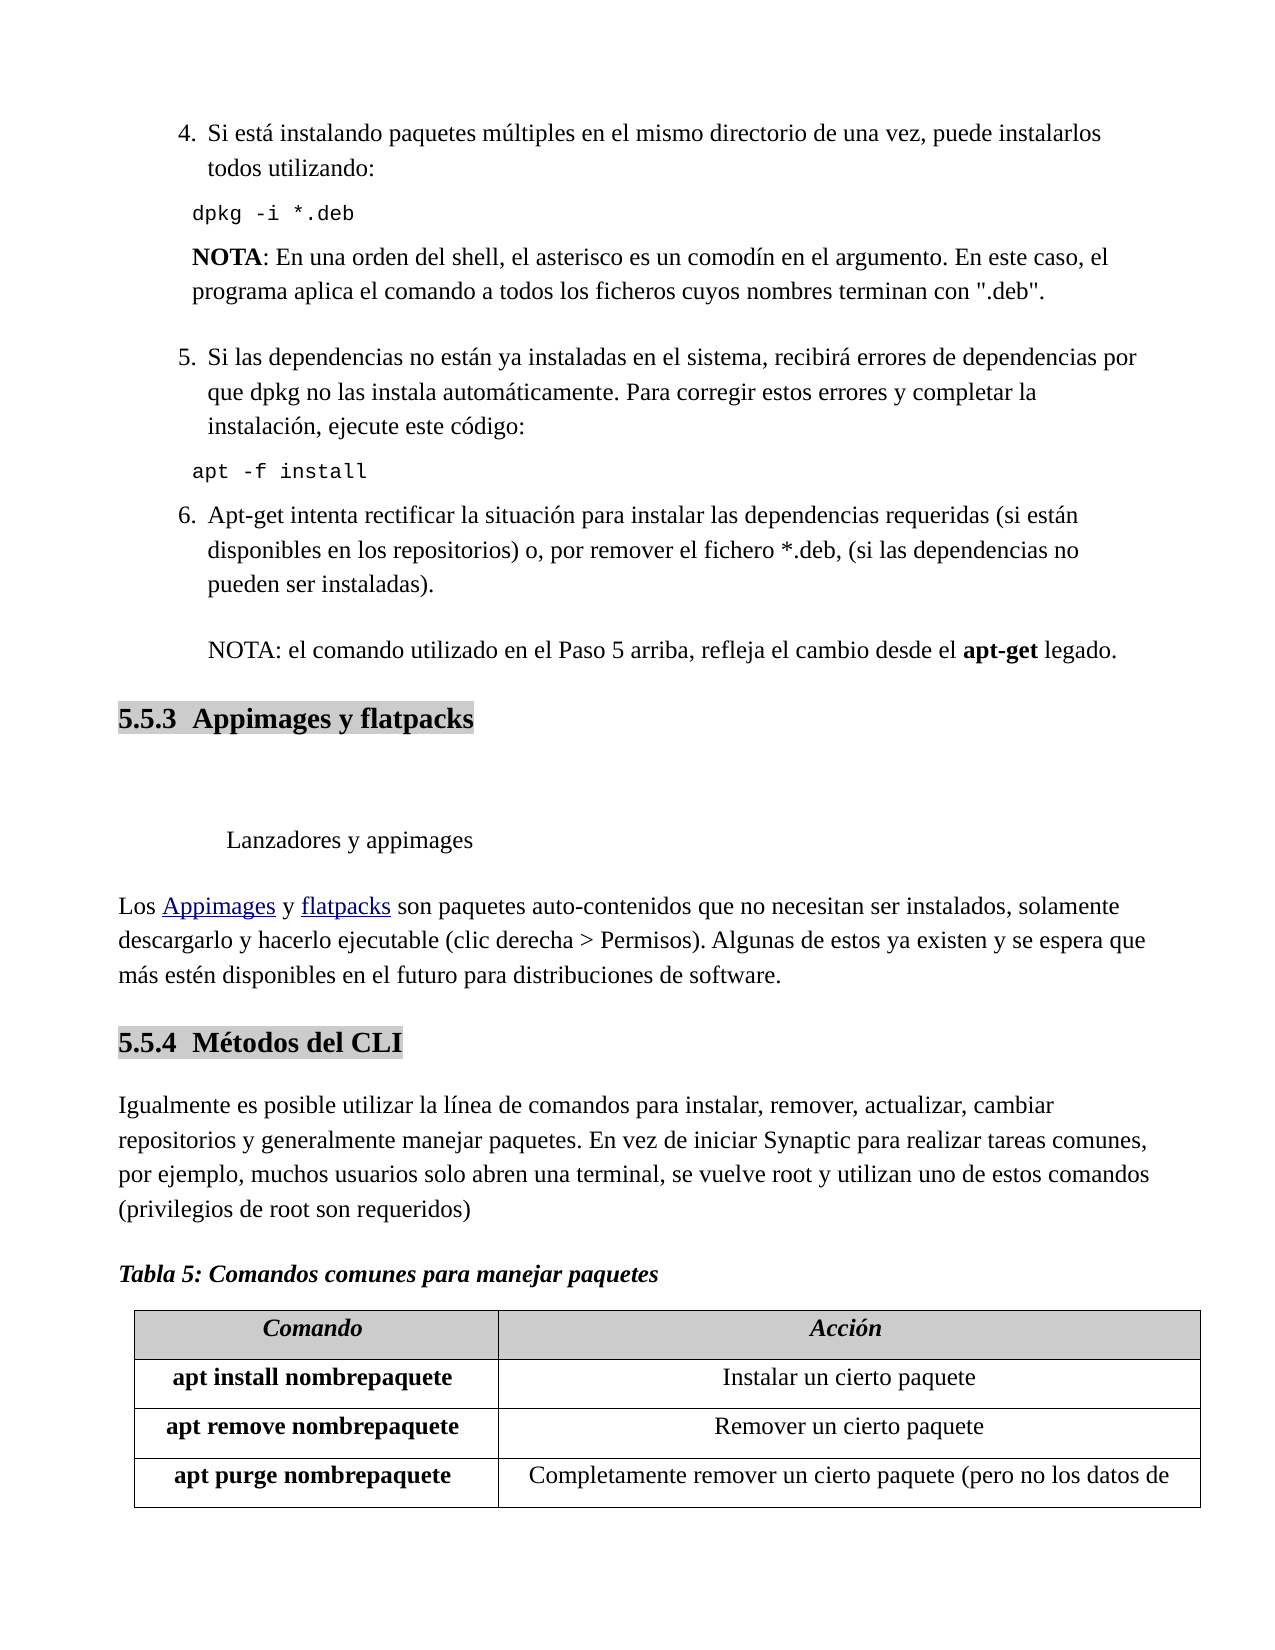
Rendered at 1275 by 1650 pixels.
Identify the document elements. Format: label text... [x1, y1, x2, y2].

table_cell apt install nombrepaquete [135, 1360, 498, 1408]
list NOTA: En una orden del shell, el asterisco es un comodín en el argumento. En este caso, el programa aplica el comando a todos los ficheros cuyos nombres terminan con ".deb". [162, 242, 1157, 305]
table_cell Remover un cierto paquete [499, 1409, 1200, 1457]
text Lanzadores y appimages [118, 766, 1157, 854]
table_cell Instalar un cierto paquete [499, 1360, 1200, 1408]
table_cell Completamente remover un cierto paquete (pero no los datos de [499, 1459, 1200, 1507]
list Si las dependencias no están ya instaladas en el sistema, recibirá errores de dependencias por que dpkg no las instala automáticamente. Para corregir estos errores y completar la instalación, ejecute este código: [178, 342, 1141, 440]
list Apt-get intenta rectificar la situación para instalar las dependencias requeridas (si están disponibles en los repositorios) o, por remover el fichero *.deb, (si las dependencias no pueden ser instaladas). [178, 501, 1141, 598]
list Si está instalando paquetes múltiples en el mismo directorio de una vez, puede instalarlos todos utilizando: [178, 118, 1141, 181]
text Tabla 5: Comandos comunes para manejar paquetes [118, 1259, 1157, 1288]
text Igualmente es posible utilizar la línea de comandos para instalar, remover, actualizar, cambiar repositorios y generalmente manejar paquetes. En vez de iniciar Synaptic para realizar tareas comunes, por ejemplo, muchos usuarios solo abren una terminal, se vuelve root y utilizan uno de estos comandos (privilegios de root son requeridos) [118, 1090, 1157, 1223]
text Los Appimages y flatpacks son paquetes auto-contenidos que no necesitan ser instalados, solamente descargarlo y hacerlo ejecutable (clic derecha > Permisos). Algunas de estos ya existen y se espera que más estén disponibles en el futuro para distribuciones de software. [118, 891, 1157, 989]
subtitle 5.5.3 Appimages y flatpacks [474, 701, 1157, 734]
list dpkg -i *.deb [162, 203, 1157, 226]
subtitle 5.5.4 Métodos del CLI [403, 1026, 1157, 1059]
table_header Comando [135, 1311, 498, 1359]
text NOTA: el comando utilizado en el Paso 5 arriba, refleja el cambio desde el apt-get legado. [134, 635, 1141, 664]
list apt -f install [162, 461, 1157, 485]
table_cell apt remove nombrepaquete [135, 1409, 498, 1457]
table_header Acción [499, 1311, 1200, 1359]
table_cell apt purge nombrepaquete [135, 1459, 498, 1507]
